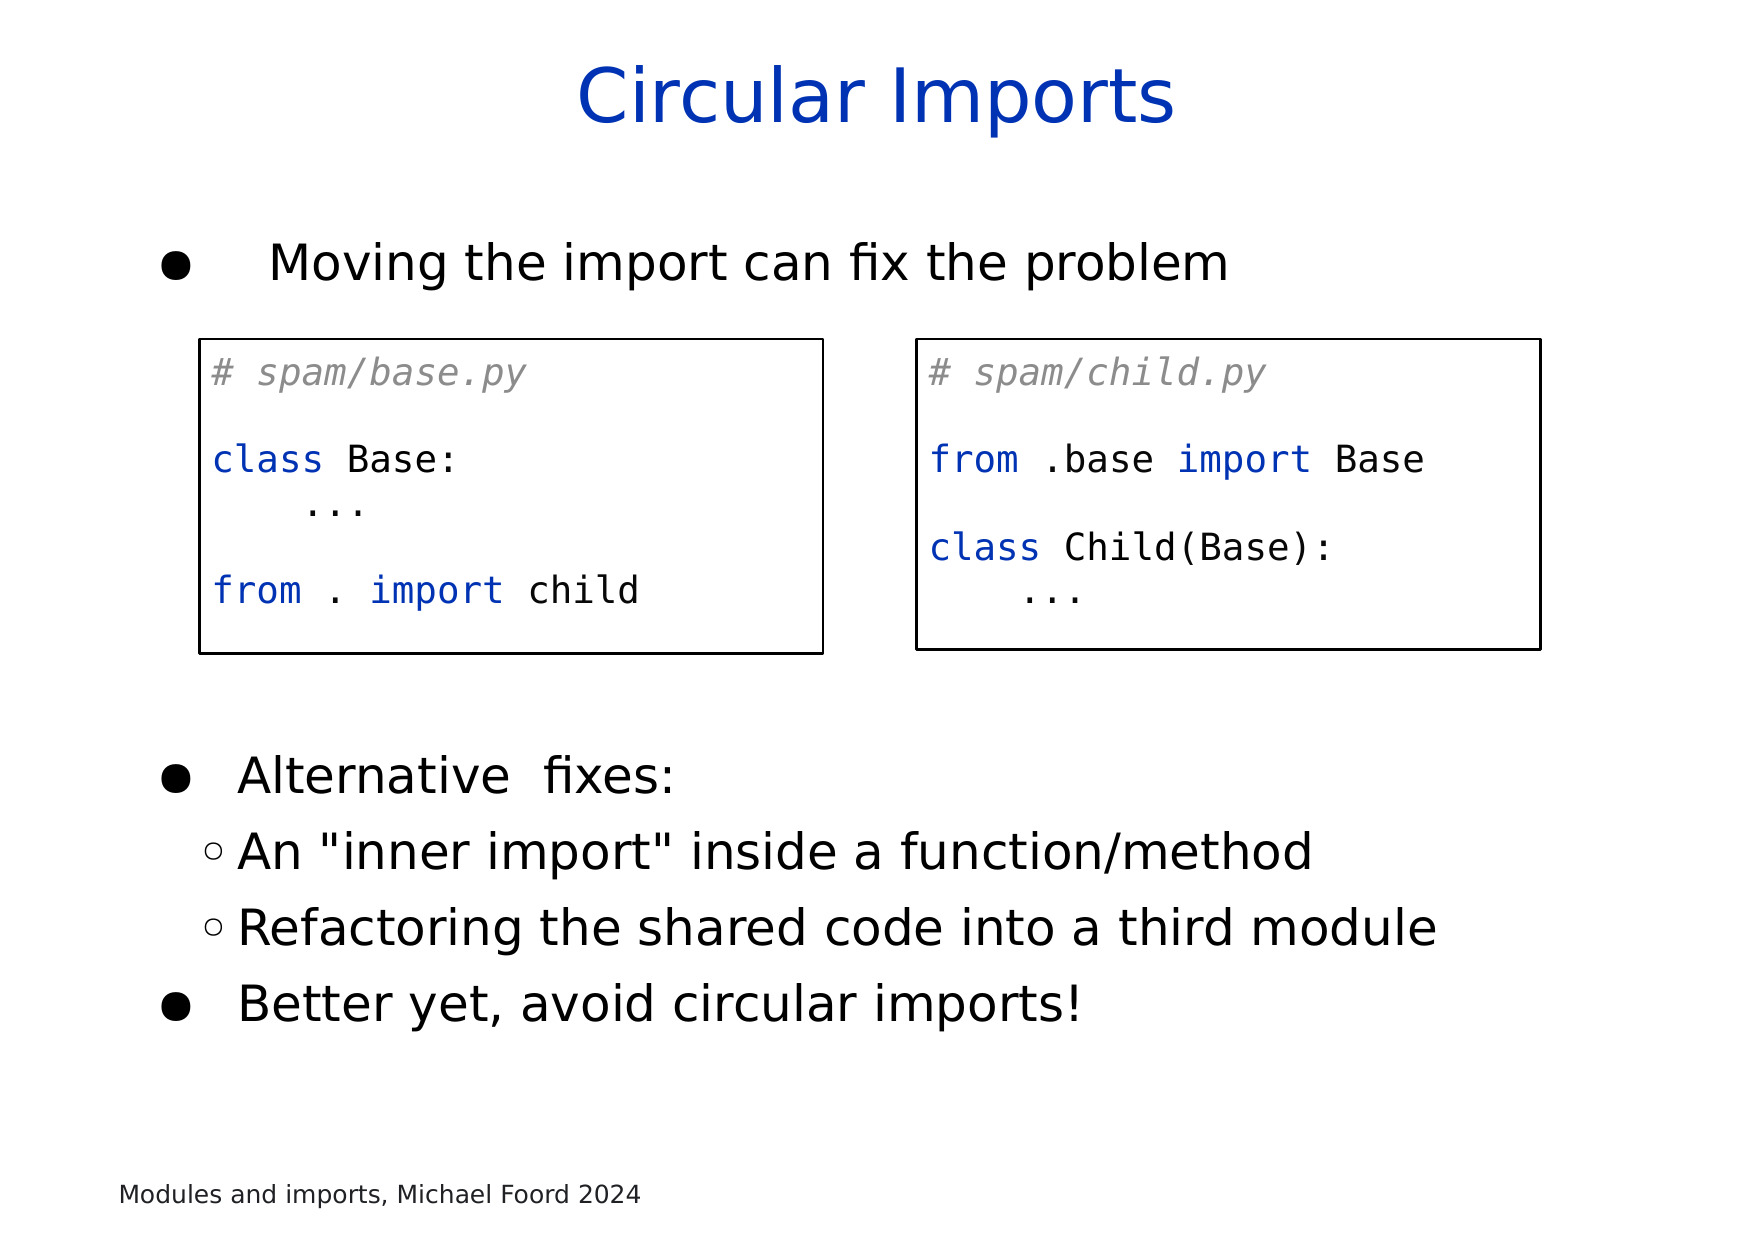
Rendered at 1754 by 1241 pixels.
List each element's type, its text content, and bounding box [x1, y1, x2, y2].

list Alternative fixes: [156, 747, 1636, 805]
text Circular Imports [118, 53, 1636, 140]
list An "inner import" inside a function/method [193, 823, 1636, 881]
list Refactoring the shared code into a third module [193, 899, 1636, 957]
list Better yet, avoid circular imports! [156, 974, 1636, 1033]
list Moving the import can fix the problem [156, 234, 1636, 292]
